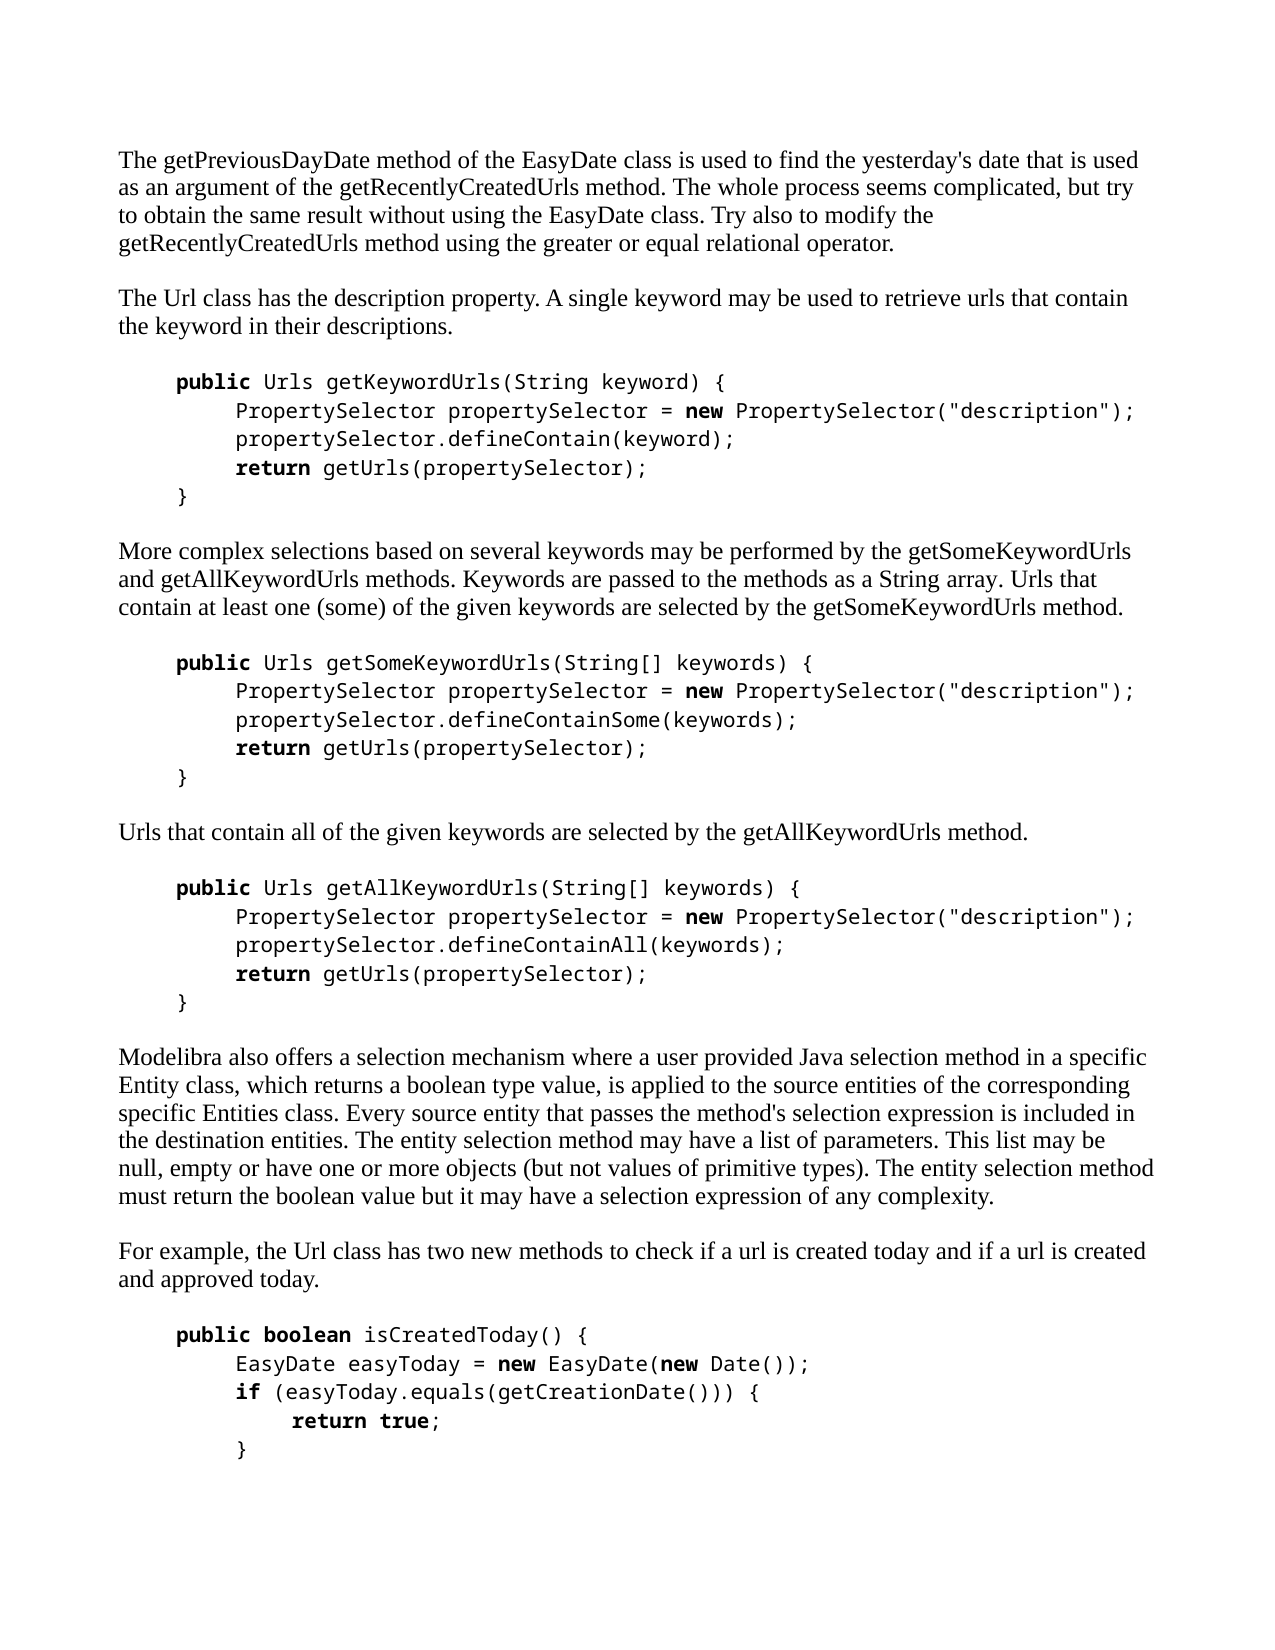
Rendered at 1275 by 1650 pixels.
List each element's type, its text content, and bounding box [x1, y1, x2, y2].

text } [118, 481, 1157, 510]
text return getUrls(propertySelector); [118, 733, 1157, 762]
text public boolean isCreatedToday() { [118, 1321, 1157, 1349]
text if (easyToday.equals(getCreationDate())) { [118, 1377, 1157, 1406]
text Urls that contain all of the given keywords are selected by the getAllKeywordUrls method. [118, 818, 1157, 846]
text return getUrls(propertySelector); [118, 453, 1157, 481]
text The getPreviousDayDate method of the EasyDate class is used to find the yesterday's date that is used as an argument of the getRecentlyCreatedUrls method. The whole process seems complicated, but try to obtain the same result without using the EasyDate class. Try also to modify the getRecentlyCreatedUrls method using the greater or equal relational operator. [118, 146, 1157, 257]
text } [118, 1434, 1157, 1463]
text return getUrls(propertySelector); [118, 959, 1157, 987]
text public Urls getKeywordUrls(String keyword) { [118, 367, 1157, 396]
text propertySelector.defineContain(keyword); [118, 424, 1157, 453]
text public Urls getSomeKeywordUrls(String[] keywords) { [118, 648, 1157, 677]
text public Urls getAllKeywordUrls(String[] keywords) { [118, 873, 1157, 902]
text propertySelector.defineContainSome(keywords); [118, 705, 1157, 733]
text EasyDate easyToday = new EasyDate(new Date()); [118, 1349, 1157, 1377]
text } [118, 762, 1157, 790]
text For example, the Url class has two new methods to check if a url is created today and if a url is created and approved today. [118, 1237, 1157, 1293]
text propertySelector.defineContainAll(keywords); [118, 930, 1157, 959]
text PropertySelector propertySelector = new PropertySelector("description"); [118, 902, 1157, 930]
text PropertySelector propertySelector = new PropertySelector("description"); [118, 396, 1157, 424]
text PropertySelector propertySelector = new PropertySelector("description"); [118, 677, 1157, 705]
text Modelibra also offers a selection mechanism where a user provided Java selection method in a specific Entity class, which returns a boolean type value, is applied to the source entities of the corresponding specific Entities class. Every source entity that passes the method's selection expression is included in the destination entities. The entity selection method may have a list of parameters. This list may be null, empty or have one or more objects (but not values of primitive types). The entity selection method must return the boolean value but it may have a selection expression of any complexity. [118, 1043, 1157, 1210]
text } [118, 987, 1157, 1016]
text return true; [118, 1406, 1157, 1434]
text More complex selections based on several keywords may be performed by the getSomeKeywordUrls and getAllKeywordUrls methods. Keywords are passed to the methods as a String array. Urls that contain at least one (some) of the given keywords are selected by the getSomeKeywordUrls method. [118, 537, 1157, 621]
text The Url class has the description property. A single keyword may be used to retrieve urls that contain the keyword in their descriptions. [118, 284, 1157, 340]
